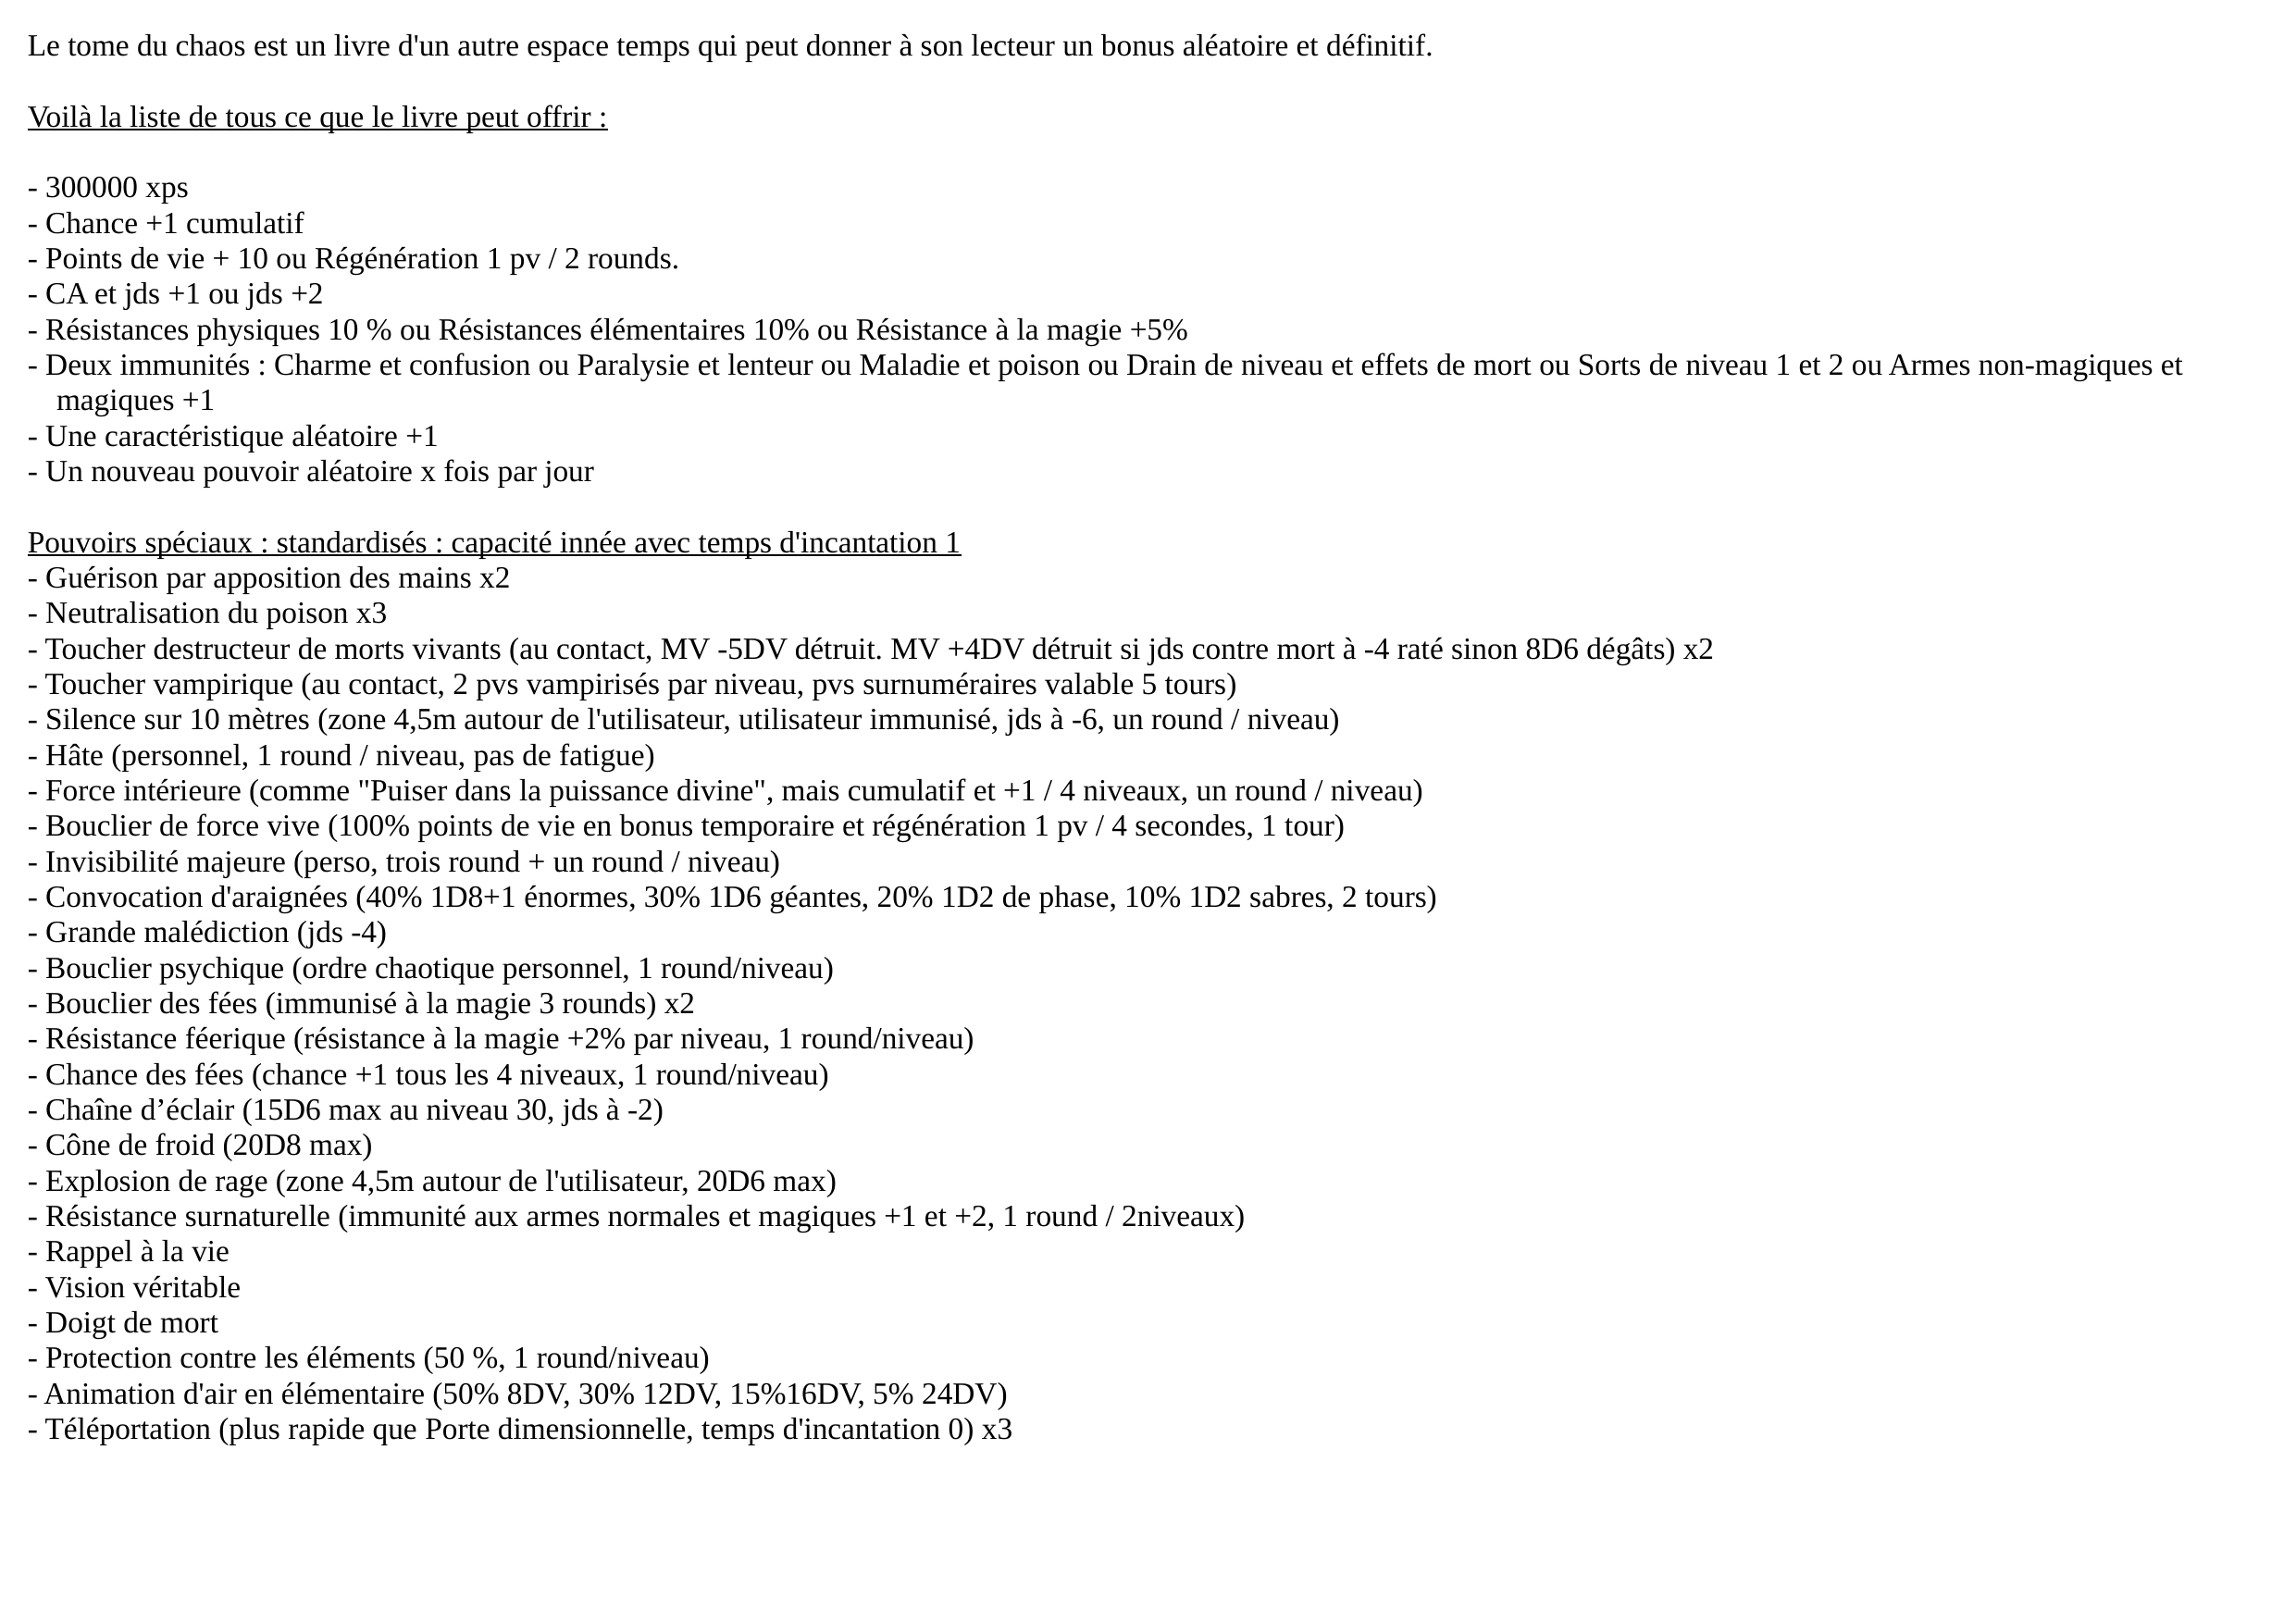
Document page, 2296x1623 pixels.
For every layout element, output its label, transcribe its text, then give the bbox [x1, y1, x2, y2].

text - Un nouveau pouvoir aléatoire x fois par jour [27, 452, 2268, 489]
text - Animation d'air en élémentaire (50% 8DV, 30% 12DV, 15%16DV, 5% 24DV) [27, 1375, 2268, 1410]
text - Doigt de mort [27, 1304, 2268, 1340]
text - Deux immunités : Charme et confusion ou Paralysie et lenteur ou Maladie et poison ou Drain de niveau et effets de mort ou Sorts de niveau 1 et 2 ou Armes non-magiques et magiques +1 [27, 346, 2268, 417]
text - Guérison par apposition des mains x2 [27, 559, 2268, 595]
text - Une caractéristique aléatoire +1 [27, 417, 2268, 452]
text - Hâte (personnel, 1 round / niveau, pas de fatigue) [27, 737, 2268, 772]
text - Chance des fées (chance +1 tous les 4 niveaux, 1 round/niveau) [27, 1056, 2268, 1091]
text - Grande malédiction (jds -4) [27, 914, 2268, 949]
text - Résistance surnaturelle (immunité aux armes normales et magiques +1 et +2, 1 round / 2niveaux) [27, 1197, 2268, 1233]
text - Téléportation (plus rapide que Porte dimensionnelle, temps d'incantation 0) x3 [27, 1410, 2268, 1446]
text - Force intérieure (comme "Puiser dans la puissance divine", mais cumulatif et +1 / 4 niveaux, un round / niveau) [27, 772, 2268, 808]
text - Points de vie + 10 ou Régénération 1 pv / 2 rounds. [27, 240, 2268, 276]
text Voilà la liste de tous ce que le livre peut offrir : [27, 98, 2268, 133]
text - Invisibilité majeure (perso, trois round + un round / niveau) [27, 843, 2268, 878]
text - Vision véritable [27, 1269, 2268, 1304]
text Le tome du chaos est un livre d'un autre espace temps qui peut donner à son lecteur un bonus aléatoire et définitif. [27, 27, 2268, 63]
text - Convocation d'araignées (40% 1D8+1 énormes, 30% 1D6 géantes, 20% 1D2 de phase, 10% 1D2 sabres, 2 tours) [27, 878, 2268, 914]
text - Résistances physiques 10 % ou Résistances élémentaires 10% ou Résistance à la magie +5% [27, 311, 2268, 346]
text - Explosion de rage (zone 4,5m autour de l'utilisateur, 20D6 max) [27, 1162, 2268, 1197]
text - Protection contre les éléments (50 %, 1 round/niveau) [27, 1340, 2268, 1375]
text Pouvoirs spéciaux : standardisés : capacité innée avec temps d'incantation 1 [27, 524, 2268, 559]
text - Silence sur 10 mètres (zone 4,5m autour de l'utilisateur, utilisateur immunisé, jds à -6, un round / niveau) [27, 701, 2268, 737]
text - Chance +1 cumulatif [27, 204, 2268, 240]
text - CA et jds +1 ou jds +2 [27, 276, 2268, 311]
text - Chaîne d’éclair (15D6 max au niveau 30, jds à -2) [27, 1091, 2268, 1127]
text - Neutralisation du poison x3 [27, 595, 2268, 630]
text - Toucher vampirique (au contact, 2 pvs vampirisés par niveau, pvs surnuméraires valable 5 tours) [27, 665, 2268, 701]
text - Résistance féerique (résistance à la magie +2% par niveau, 1 round/niveau) [27, 1021, 2268, 1056]
text - Bouclier psychique (ordre chaotique personnel, 1 round/niveau) [27, 949, 2268, 985]
text - 300000 xps [27, 169, 2268, 204]
text - Bouclier des fées (immunisé à la magie 3 rounds) x2 [27, 985, 2268, 1021]
text - Cône de froid (20D8 max) [27, 1127, 2268, 1162]
text - Toucher destructeur de morts vivants (au contact, MV -5DV détruit. MV +4DV détruit si jds contre mort à -4 raté sinon 8D6 dégâts) x2 [27, 630, 2268, 665]
text - Bouclier de force vive (100% points de vie en bonus temporaire et régénération 1 pv / 4 secondes, 1 tour) [27, 808, 2268, 843]
text - Rappel à la vie [27, 1233, 2268, 1269]
